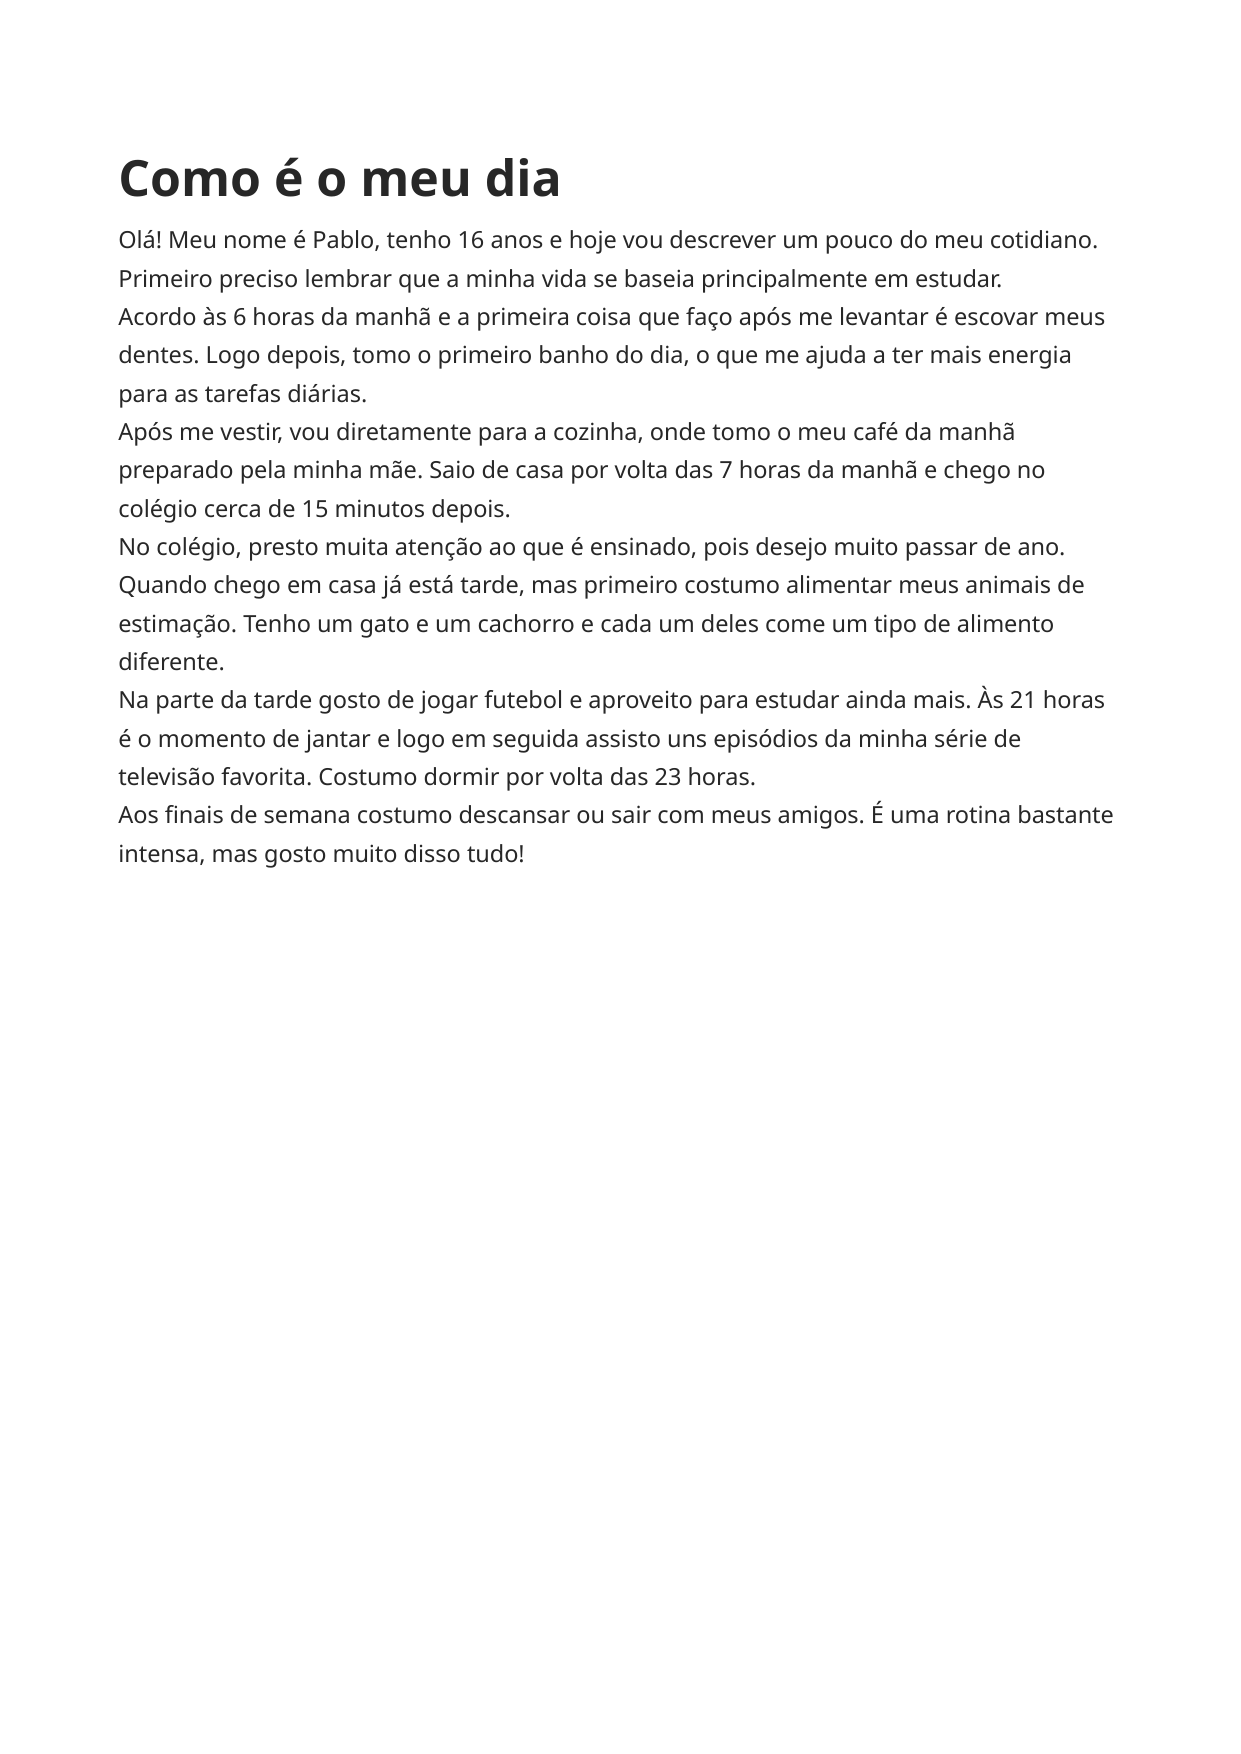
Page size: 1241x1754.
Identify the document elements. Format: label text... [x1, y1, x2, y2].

text No colégio, presto muita atenção ao que é ensinado, pois desejo muito passar de ano. [118, 530, 1122, 562]
text Quando chego em casa já está tarde, mas primeiro costumo alimentar meus animais de estimação. Tenho um gato e um cachorro e cada um deles come um tipo de alimento diferente. [118, 569, 1122, 677]
text Olá! Meu nome é Pablo, tenho 16 anos e hoje vou descrever um pouco do meu cotidiano. [118, 224, 1122, 256]
text Após me vestir, vou diretamente para a cozinha, onde tomo o meu café da manhã preparado pela minha mãe. Saio de casa por volta das 7 horas da manhã e chego no colégio cerca de 15 minutos depois. [118, 415, 1122, 524]
text Primeiro preciso lembrar que a minha vida se baseia principalmente em estudar. [118, 262, 1122, 294]
text Acordo às 6 horas da manhã e a primeira coisa que faço após me levantar é escovar meus dentes. Logo depois, tomo o primeiro banho do dia, o que me ajuda a ter mais energia para as tarefas diárias. [118, 300, 1122, 409]
text Na parte da tarde gosto de jogar futebol e aproveito para estudar ainda mais. Às 21 horas é o momento de jantar e logo em seguida assisto uns episódios da minha série de televisão favorita. Costumo dormir por volta das 23 horas. [118, 684, 1122, 792]
subtitle Como é o meu dia [118, 143, 1122, 211]
text Aos finais de semana costumo descansar ou sair com meus amigos. É uma rotina bastante intensa, mas gosto muito disso tudo! [118, 799, 1122, 869]
